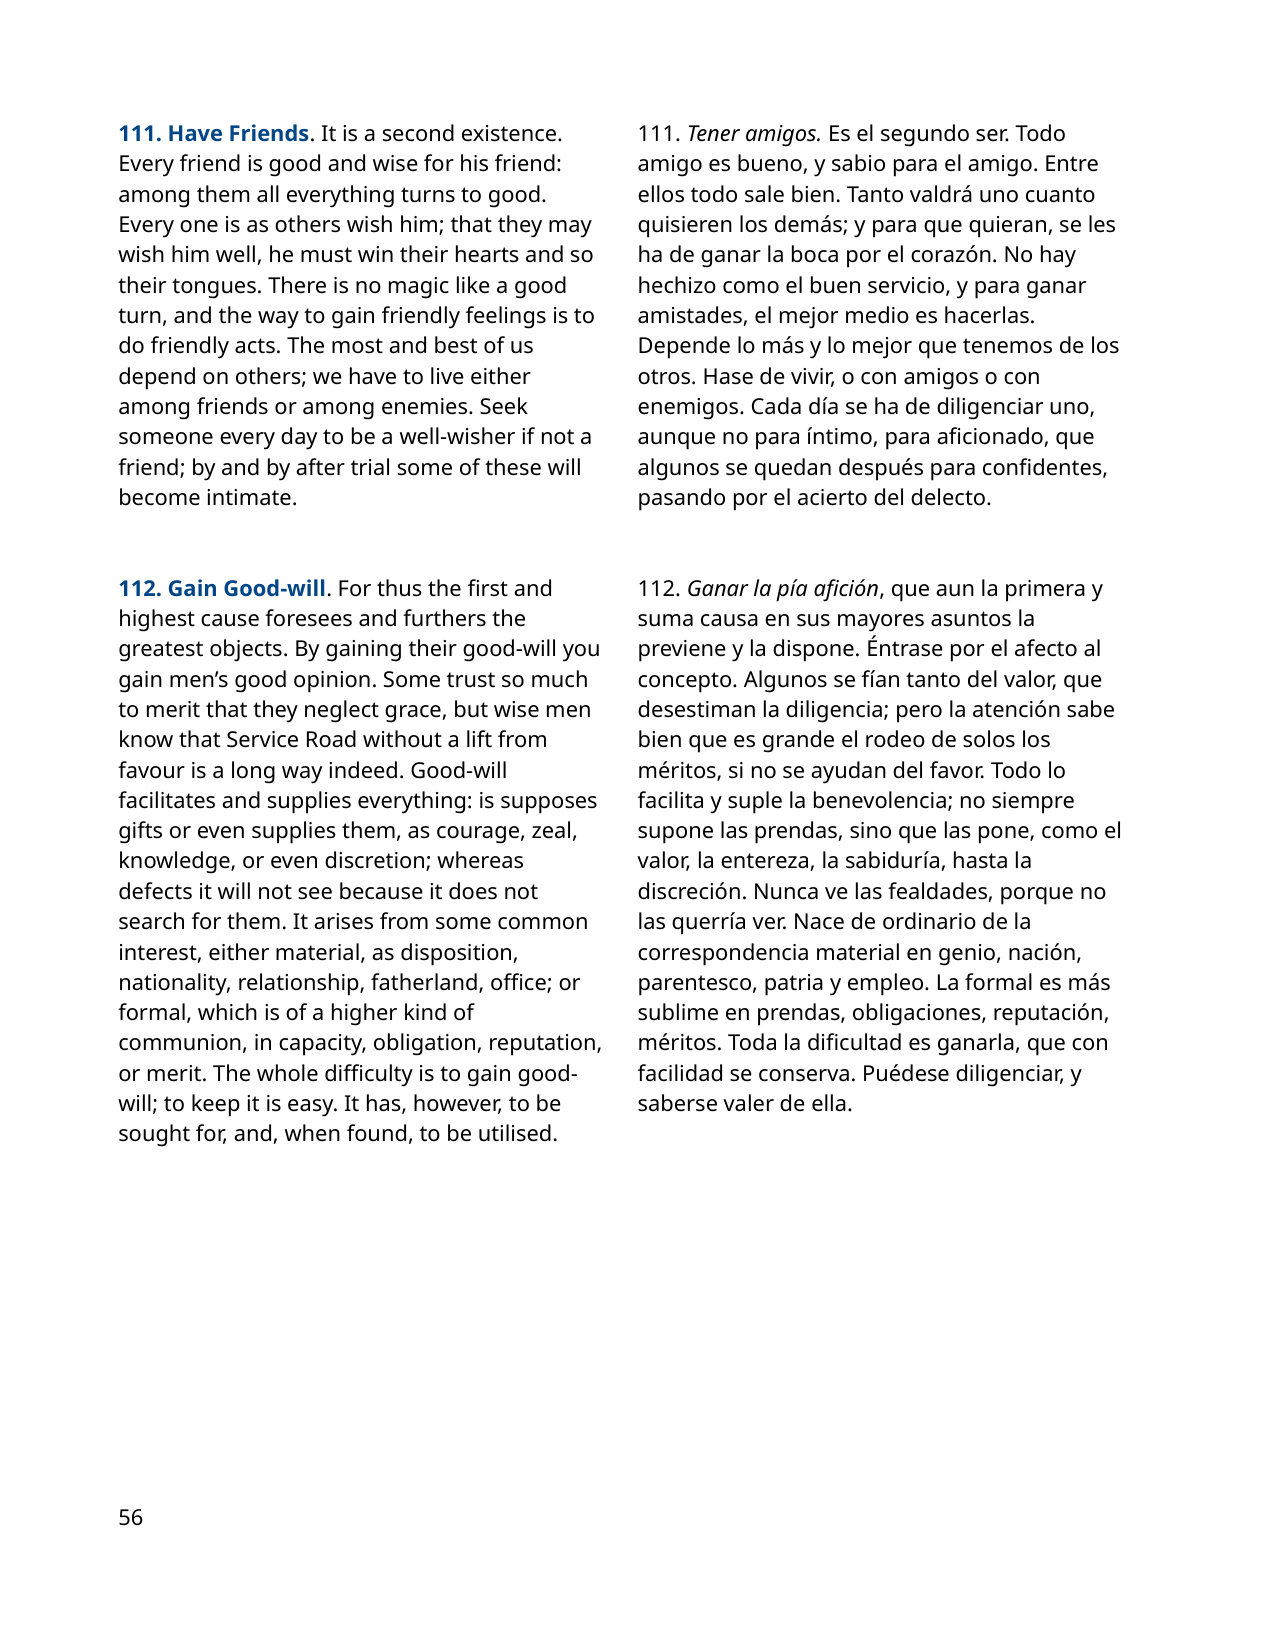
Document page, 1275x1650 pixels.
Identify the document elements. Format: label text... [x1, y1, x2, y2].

table_cell 111. Have Friends. It is a second existence. Every friend is good and wise for his friend: among them all everything turns to good. Every one is as others wish him; that they may wish him well, he must win their hearts and so their tongues. There is no magic like a good turn, and the way to gain friendly feelings is to do friendly acts. The most and best of us depend on others; we have to live either among friends or among enemies. Seek someone every day to be a well-wisher if not a friend; by and by after trial some of these will become intimate. [118, 118, 637, 573]
table_cell 112. Gain Good-will. For thus the first and highest cause foresees and furthers the greatest objects. By gaining their good-will you gain men’s good opinion. Some trust so much to merit that they neglect grace, but wise men know that Service Road without a lift from favour is a long way indeed. Good-will facilitates and supplies everything: is supposes gifts or even supplies them, as courage, zeal, knowledge, or even discretion; whereas defects it will not see because it does not search for them. It arises from some common interest, either material, as disposition, nationality, relationship, fatherland, office; or formal, which is of a higher kind of communion, in capacity, obligation, reputation, or merit. The whole difficulty is to gain good-will; to keep it is easy. It has, however, to be sought for, and, when found, to be utilised. [118, 573, 637, 1209]
table_cell 111. Tener amigos. Es el segundo ser. Todo amigo es bueno, y sabio para el amigo. Entre ellos todo sale bien. Tanto valdrá uno cuanto quisieren los demás; y para que quieran, se les ha de ganar la boca por el corazón. No hay hechizo como el buen servicio, y para ganar amistades, el mejor medio es hacerlas. Depende lo más y lo mejor que tenemos de los otros. Hase de vivir, o con amigos o con enemigos. Cada día se ha de diligenciar uno, aunque no para íntimo, para aficionado, que algunos se quedan después para confidentes, pasando por el acierto del delecto. [638, 118, 1157, 573]
table_cell 112. Ganar la pía afición, que aun la primera y suma causa en sus mayores asuntos la previene y la dispone. Éntrase por el afecto al concepto. Algunos se fían tanto del valor, que desestiman la diligencia; pero la atención sabe bien que es grande el rodeo de solos los méritos, si no se ayudan del favor. Todo lo facilita y suple la benevolencia; no siempre supone las prendas, sino que las pone, como el valor, la entereza, la sabiduría, hasta la discreción. Nunca ve las fealdades, porque no las querría ver. Nace de ordinario de la correspondencia material en genio, nación, parentesco, patria y empleo. La formal es más sublime en prendas, obligaciones, reputación, méritos. Toda la dificultad es ganarla, que con facilidad se conserva. Puédese diligenciar, y saberse valer de ella. [638, 573, 1157, 1209]
